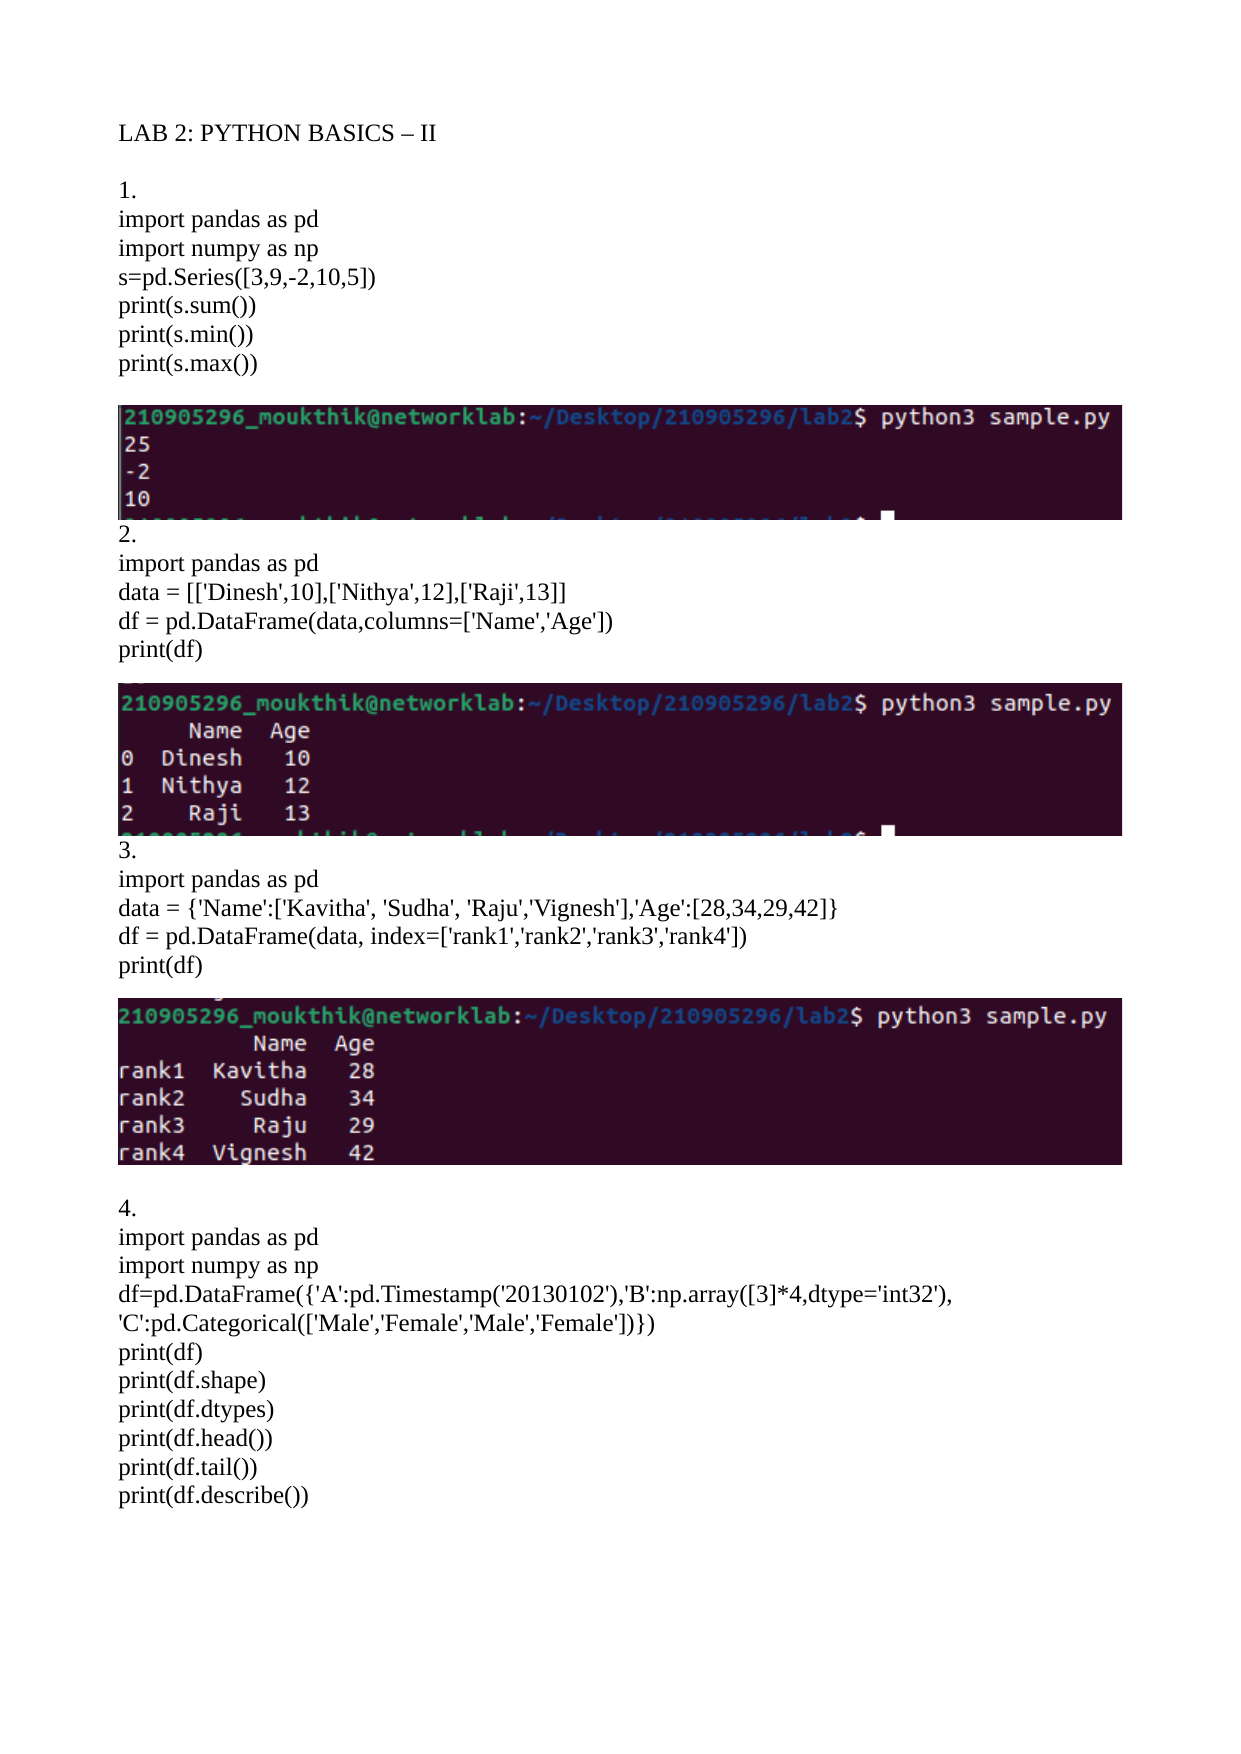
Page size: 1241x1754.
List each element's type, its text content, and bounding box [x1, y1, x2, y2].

text print(df.dtypes) [118, 1394, 1122, 1423]
text print(df.describe()) [118, 1480, 1122, 1509]
text print(df) [118, 634, 1122, 663]
text [118, 663, 1122, 683]
text print(df) [118, 1337, 1122, 1365]
text df = pd.DataFrame(data, index=['rank1','rank2','rank3','rank4']) [118, 921, 1122, 950]
picture [118, 683, 1123, 836]
text df=pd.DataFrame({'A':pd.Timestamp('20130102'),'B':np.array([3]*4,dtype='int32'), [118, 1279, 1122, 1308]
text data = [['Dinesh',10],['Nithya',12],['Raji',13]] [118, 577, 1122, 606]
text print(s.max()) [118, 348, 1122, 377]
text import pandas as pd [118, 864, 1122, 893]
text data = {'Name':['Kavitha', 'Sudha', 'Raju','Vignesh'],'Age':[28,34,29,42]} [118, 893, 1122, 921]
text print(s.min()) [118, 319, 1122, 348]
text 3. [118, 836, 1122, 864]
text import pandas as pd [118, 548, 1122, 577]
text LAB 2: PYTHON BASICS – II [118, 118, 1122, 147]
text print(df) [118, 950, 1122, 979]
text import pandas as pd [118, 1222, 1122, 1250]
text 1. [118, 176, 1122, 204]
text s=pd.Series([3,9,-2,10,5]) [118, 262, 1122, 291]
picture [118, 405, 1123, 520]
text 4. [118, 1193, 1122, 1222]
text print(df.tail()) [118, 1452, 1122, 1480]
text 'C':pd.Categorical(['Male','Female','Male','Female'])}) [118, 1308, 1122, 1337]
text import numpy as np [118, 233, 1122, 262]
text print(df.head()) [118, 1423, 1122, 1452]
text import numpy as np [118, 1250, 1122, 1279]
text print(df.shape) [118, 1365, 1122, 1394]
text import pandas as pd [118, 204, 1122, 233]
text df = pd.DataFrame(data,columns=['Name','Age']) [118, 606, 1122, 634]
text 2. [118, 520, 1122, 548]
picture [118, 998, 1123, 1165]
text print(s.sum()) [118, 291, 1122, 319]
